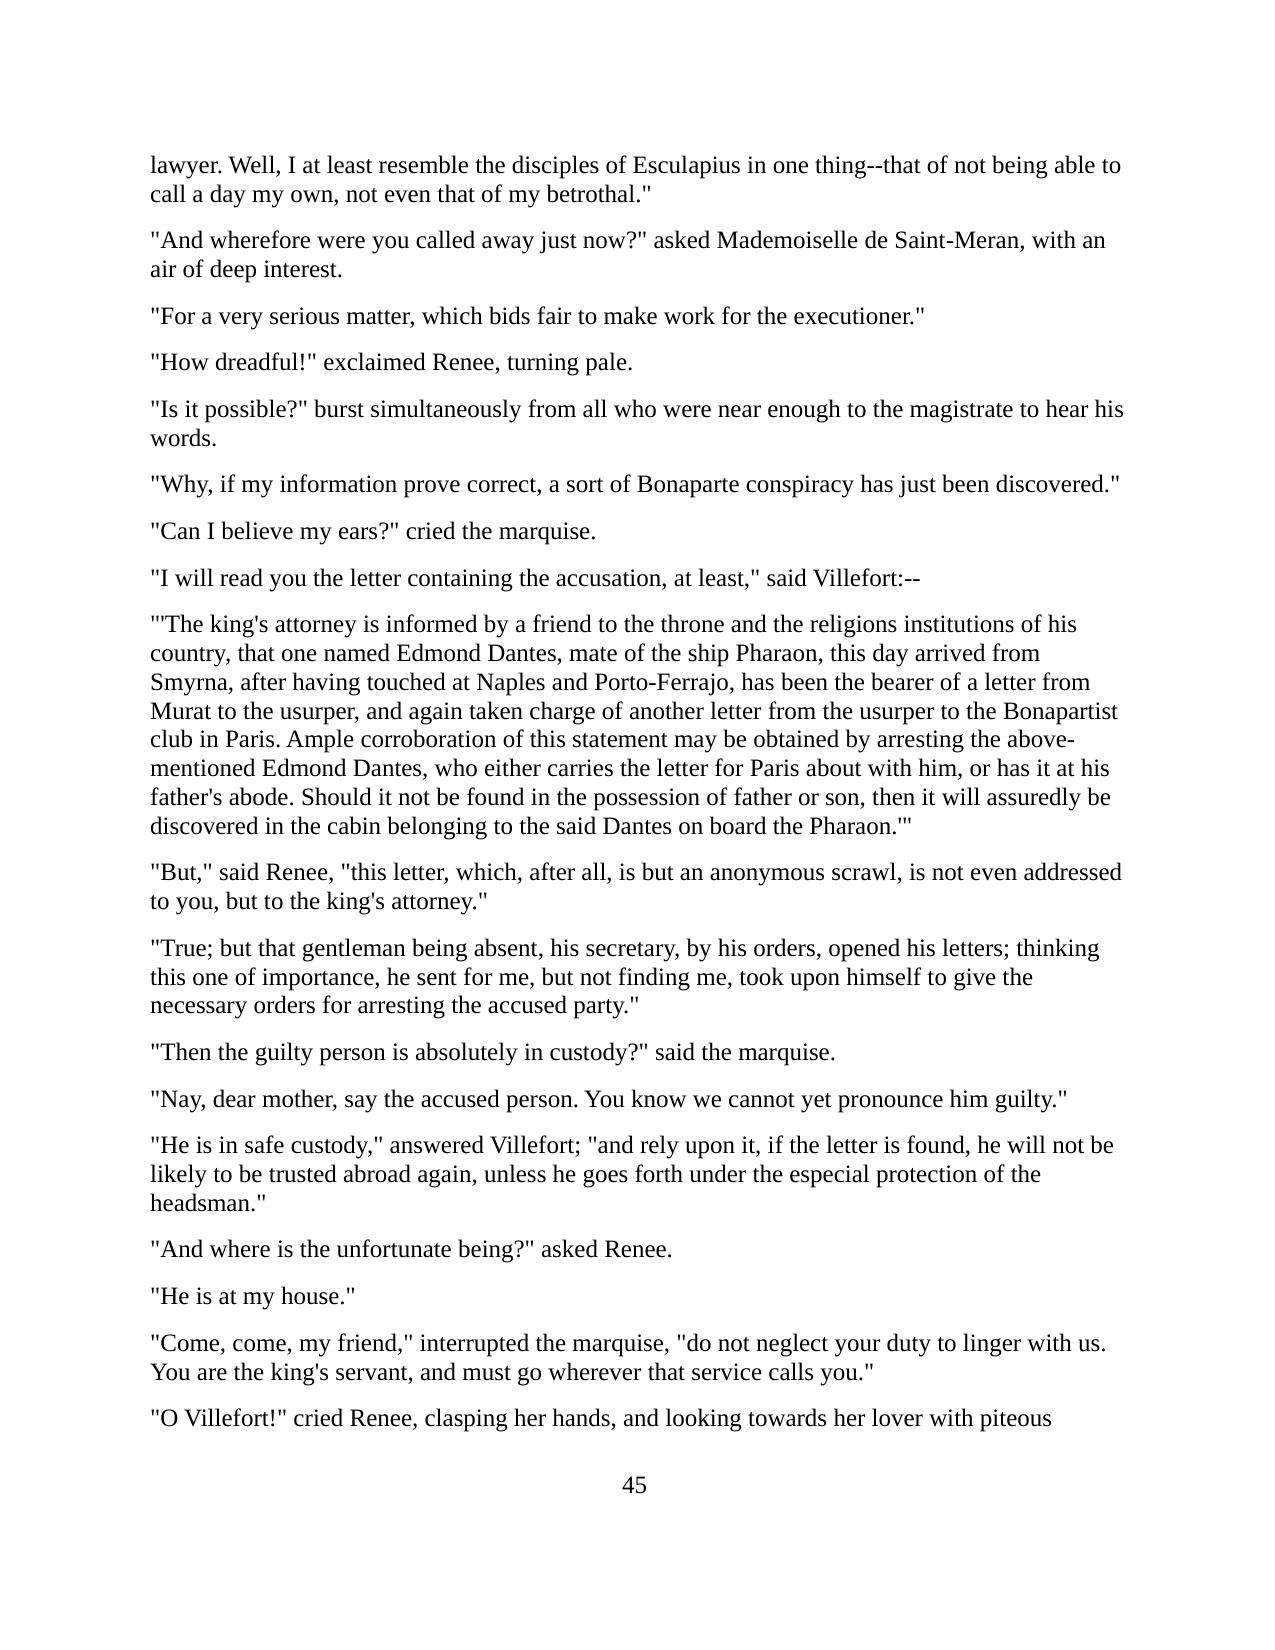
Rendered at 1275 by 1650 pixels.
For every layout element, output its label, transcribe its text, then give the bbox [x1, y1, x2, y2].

text "Nay, dear mother, say the accused person. You know we cannot yet pronounce him guilty." [150, 1084, 1125, 1112]
text "I will read you the letter containing the accusation, at least," said Villefort:-- [150, 563, 1125, 592]
text "O Villefort!" cried Renee, clasping her hands, and looking towards her lover with piteous [150, 1403, 1125, 1432]
text "Can I believe my ears?" cried the marquise. [150, 516, 1125, 545]
text "But," said Renee, "this letter, which, after all, is but an anonymous scrawl, is not even addressed to you, but to the king's attorney." [150, 857, 1125, 915]
text "True; but that gentleman being absent, his secretary, by his orders, opened his letters; thinking this one of importance, he sent for me, but not finding me, took upon himself to give the necessary orders for arresting the accused party." [150, 933, 1125, 1019]
text "He is in safe custody," answered Villefort; "and rely upon it, if the letter is found, he will not be likely to be trusted abroad again, unless he goes forth under the especial protection of the headsman." [150, 1130, 1125, 1217]
text lawyer. Well, I at least resemble the disciples of Esculapius in one thing--that of not being able to call a day my own, not even that of my betrothal." [150, 150, 1125, 207]
text "Then the guilty person is absolutely in custody?" said the marquise. [150, 1037, 1125, 1066]
text "Why, if my information prove correct, a sort of Bonaparte conspiracy has just been discovered." [150, 469, 1125, 498]
text "And where is the unfortunate being?" asked Renee. [150, 1234, 1125, 1263]
text "Come, come, my friend," interrupted the marquise, "do not neglect your duty to linger with us. You are the king's servant, and must go wherever that service calls you." [150, 1328, 1125, 1385]
text "Is it possible?" burst simultaneously from all who were near enough to the magistrate to hear his words. [150, 394, 1125, 452]
text "And wherefore were you called away just now?" asked Mademoiselle de Saint-Meran, with an air of deep interest. [150, 225, 1125, 283]
text "How dreadful!" exclaimed Renee, turning pale. [150, 347, 1125, 376]
text "'The king's attorney is informed by a friend to the throne and the religions institutions of his country, that one named Edmond Dantes, mate of the ship Pharaon, this day arrived from Smyrna, after having touched at Naples and Porto-Ferrajo, has been the bearer of a letter from Murat to the usurper, and again taken charge of another letter from the usurper to the Bonapartist club in Paris. Ample corroboration of this statement may be obtained by arresting the above-mentioned Edmond Dantes, who either carries the letter for Paris about with him, or has it at his father's abode. Should it not be found in the possession of father or son, then it will assuredly be discovered in the cabin belonging to the said Dantes on board the Pharaon.'" [150, 609, 1125, 839]
text "For a very serious matter, which bids fair to make work for the executioner." [150, 301, 1125, 329]
text "He is at my house." [150, 1281, 1125, 1310]
